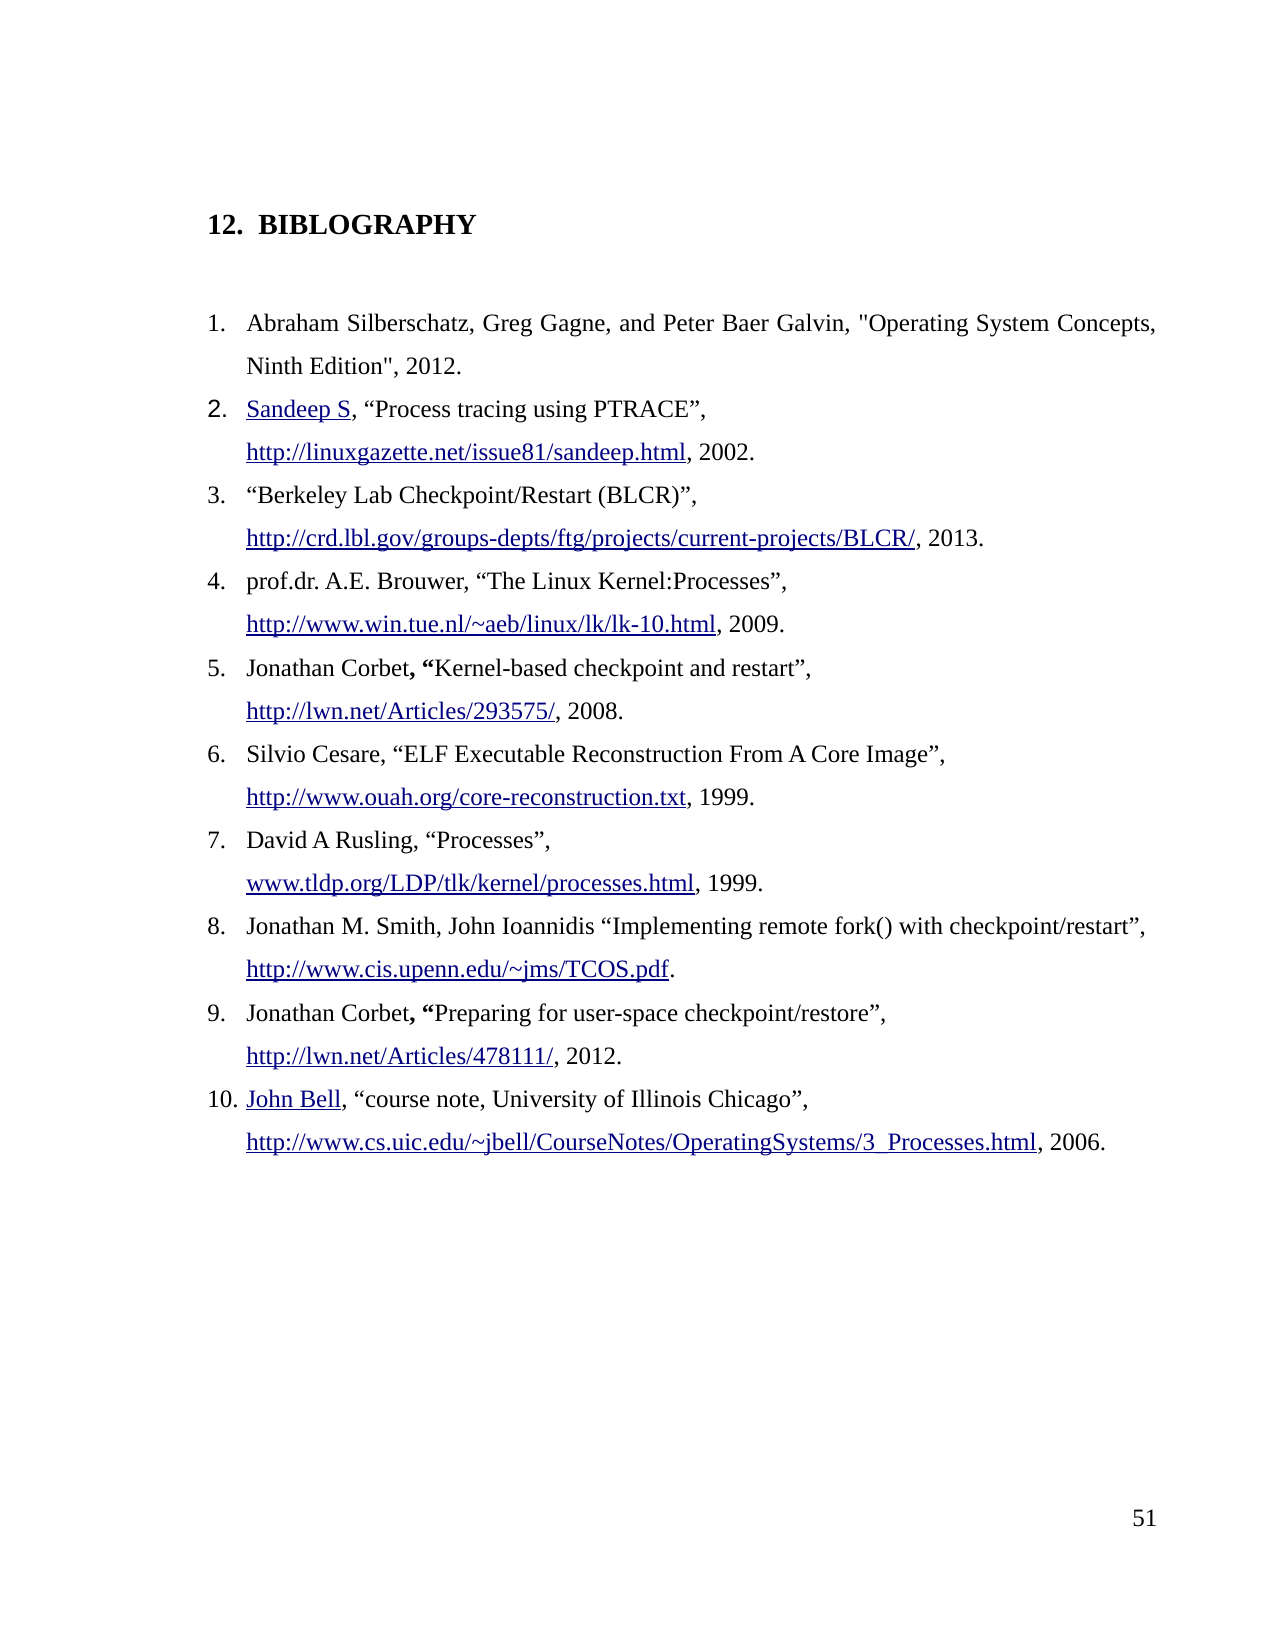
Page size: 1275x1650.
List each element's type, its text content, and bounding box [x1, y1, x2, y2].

list “Berkeley Lab Checkpoint/Restart (BLCR)”, http://crd.lbl.gov/groups-depts/ftg/projects/current-projects/BLCR/, 2013. [207, 480, 1157, 552]
list Jonathan Corbet, “Kernel-based checkpoint and restart”, [207, 653, 1157, 681]
list http://www.win.tue.nl/~aeb/linux/lk/lk-10.html, 2009. [207, 609, 1157, 638]
subtitle 12. BIBLOGRAPHY [207, 207, 1157, 241]
list David A Rusling, “Processes”, [207, 825, 1157, 854]
list Silvio Cesare, “ELF Executable Reconstruction From A Core Image”, [207, 739, 1157, 768]
list John Bell, “course note, University of Illinois Chicago”, [207, 1084, 1157, 1113]
list Jonathan M. Smith, John Ioannidis “Implementing remote fork() with checkpoint/restart”, [207, 911, 1157, 940]
list Jonathan Corbet, “Preparing for user-space checkpoint/restore”, [207, 998, 1157, 1026]
list Abraham Silberschatz, Greg Gagne, and Peter Baer Galvin, "Operating System Concepts, Ninth Edition", 2012. [207, 308, 1157, 379]
list http://www.cis.upenn.edu/~jms/TCOS.pdf. [207, 954, 1157, 983]
list www.tldp.org/LDP/tlk/kernel/processes.html, 1999. [207, 868, 1157, 897]
list http://lwn.net/Articles/478111/, 2012. [207, 1041, 1157, 1069]
list http://www.cs.uic.edu/~jbell/CourseNotes/OperatingSystems/3_Processes.html, 2006. [207, 1127, 1157, 1156]
list http://linuxgazette.net/issue81/sandeep.html, 2002. [207, 437, 1157, 466]
list prof.dr. A.E. Brouwer, “The Linux Kernel:Processes”, [207, 566, 1157, 595]
subtitle Sandeep S, “Process tracing using PTRACE”, [207, 394, 1157, 423]
list http://lwn.net/Articles/293575/, 2008. [207, 696, 1157, 724]
list http://www.ouah.org/core-reconstruction.txt, 1999. [207, 782, 1157, 811]
